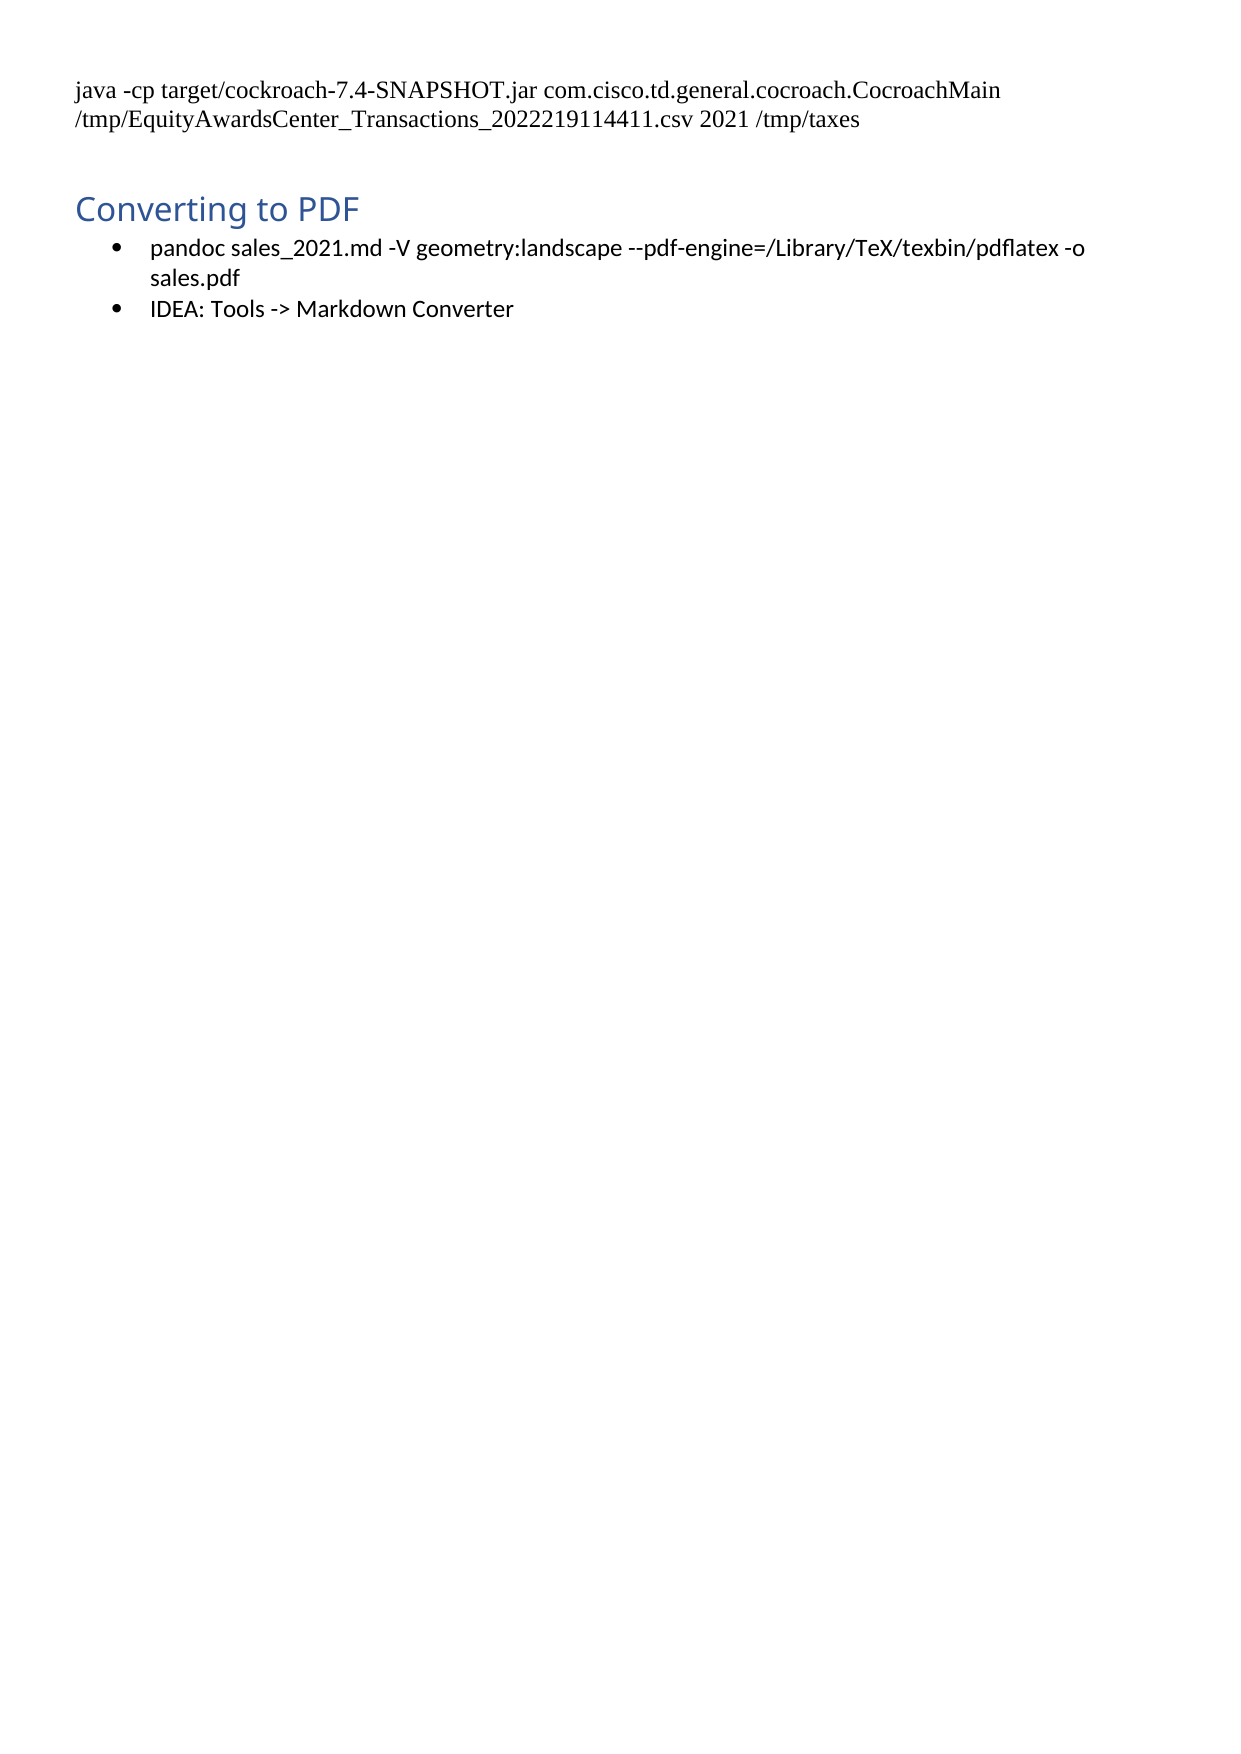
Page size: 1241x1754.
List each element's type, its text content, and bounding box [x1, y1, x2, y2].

list pandoc sales_2021.md -V geometry:landscape --pdf-engine=/Library/TeX/texbin/pdflatex -o sales.pdf [112, 232, 1165, 293]
subtitle Converting to PDF [75, 186, 1165, 232]
list IDEA: Tools -> Markdown Converter [112, 293, 1165, 323]
text java -cp target/cockroach-7.4-SNAPSHOT.jar com.cisco.td.general.cocroach.CocroachMain /tmp/EquityAwardsCenter_Transactions_2022219114411.csv 2021 /tmp/taxes [75, 75, 1165, 132]
